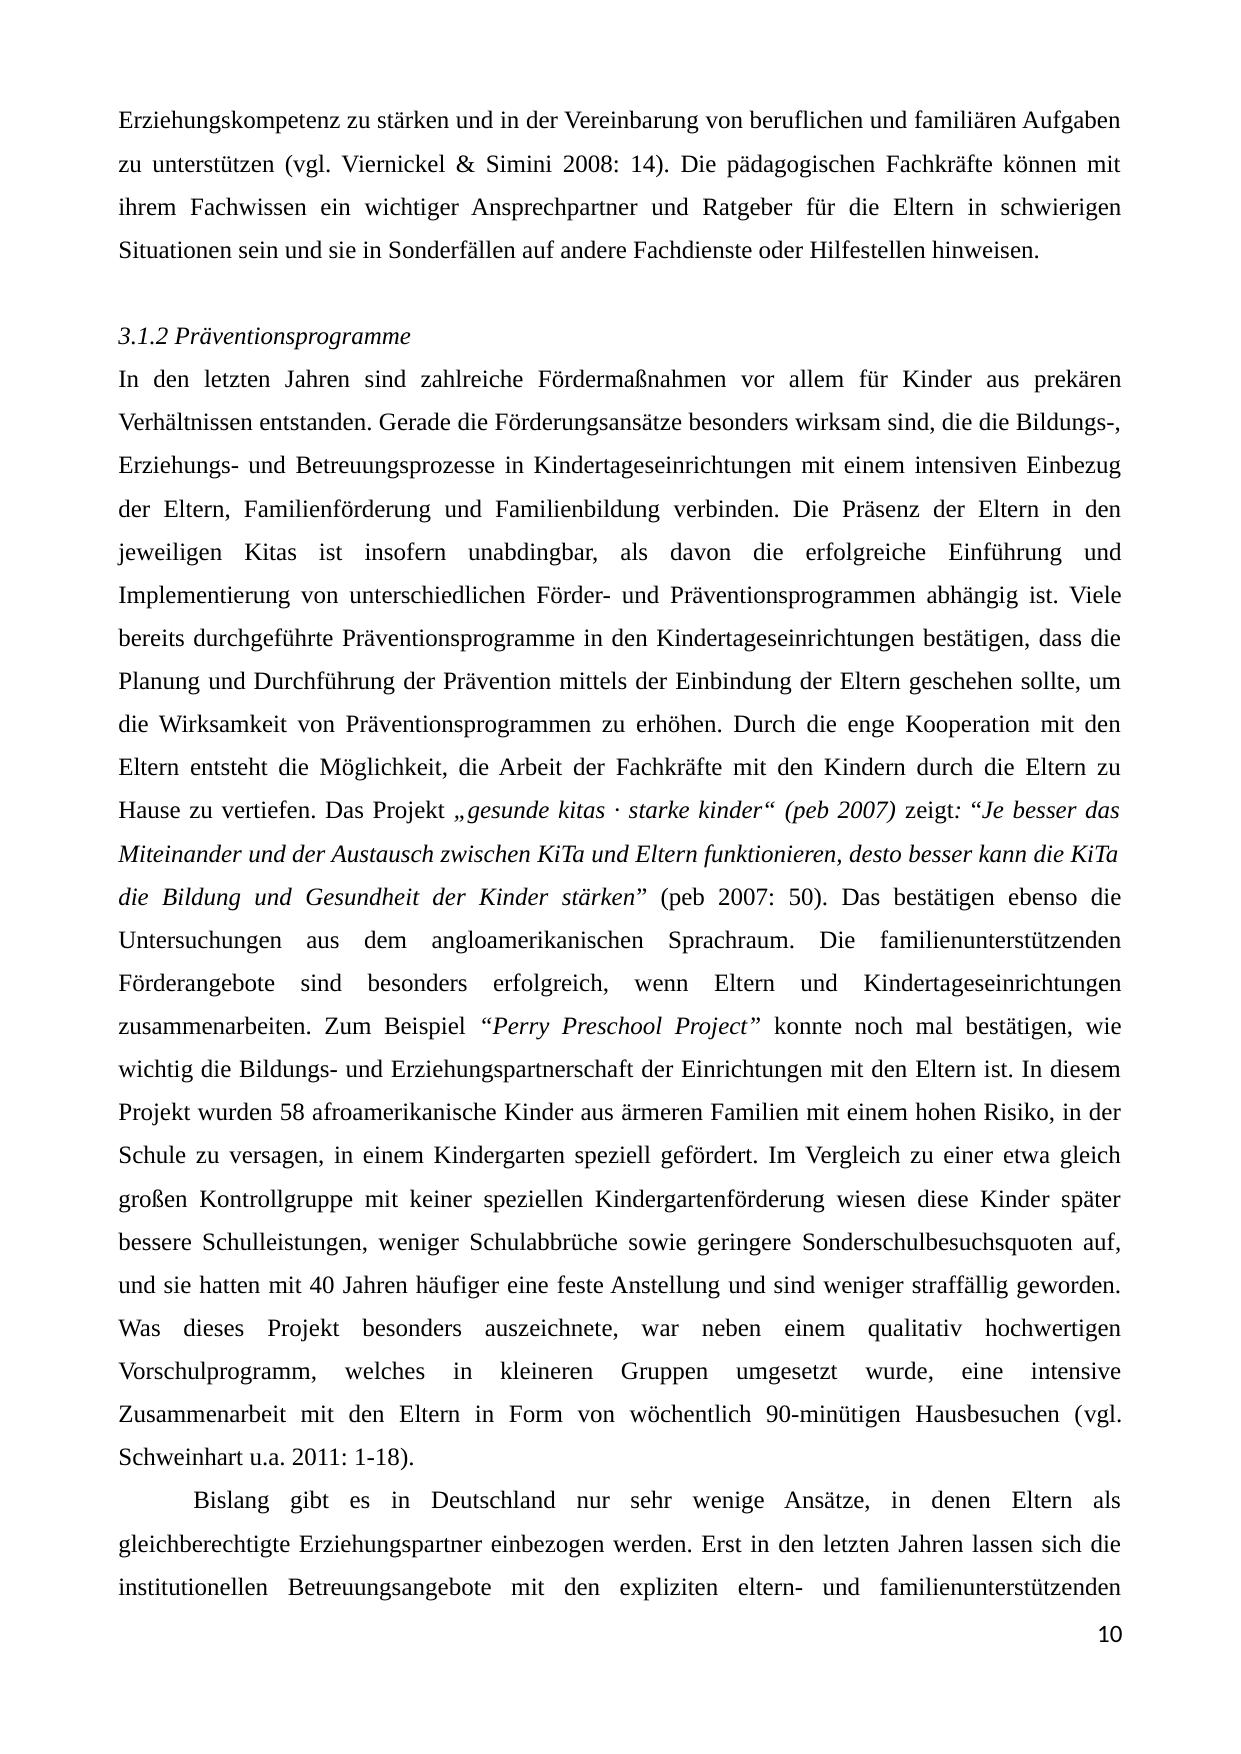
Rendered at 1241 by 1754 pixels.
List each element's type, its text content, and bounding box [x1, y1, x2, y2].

text Erziehungskompetenz zu stärken und in der Vereinbarung von beruflichen und familiären Aufgaben zu unterstützen (vgl. Viernickel & Simini 2008: 14). Die pädagogischen Fachkräfte können mit ihrem Fachwissen ein wichtiger Ansprechpartner und Ratgeber für die Eltern in schwierigen Situationen sein und sie in Sonderfällen auf andere Fachdienste oder Hilfestellen hinweisen. [118, 106, 1122, 264]
text 3.1.2 Präventionsprogramme [118, 321, 1122, 350]
text Bislang gibt es in Deutschland nur sehr wenige Ansätze, in denen Eltern als gleichberechtigte Erziehungspartner einbezogen werden. Erst in den letzten Jahren lassen sich die institutionellen Betreuungsangebote mit den expliziten eltern- und familienunterstützenden [118, 1486, 1122, 1601]
text In den letzten Jahren sind zahlreiche Fördermaßnahmen vor allem für Kinder aus prekären Verhältnissen entstanden. Gerade die Förderungsansätze besonders wirksam sind, die die Bildungs-, Erziehungs- und Betreuungsprozesse in Kindertageseinrichtungen mit einem intensiven Einbezug der Eltern, Familienförderung und Familienbildung verbinden. Die Präsenz der Eltern in den jeweiligen Kitas ist insofern unabdingbar, als davon die erfolgreiche Einführung und Implementierung von unterschiedlichen Förder- und Präventionsprogrammen abhängig ist. Viele bereits durchgeführte Präventionsprogramme in den Kindertageseinrichtungen bestätigen, dass die Planung und Durchführung der Prävention mittels der Einbindung der Eltern geschehen sollte, um die Wirksamkeit von Präventionsprogrammen zu erhöhen. Durch die enge Kooperation mit den Eltern entsteht die Möglichkeit, die Arbeit der Fachkräfte mit den Kindern durch die Eltern zu Hause zu vertiefen. Das Projekt „gesunde kitas · starke kinder“ (peb 2007) zeigt: “Je besser das Miteinander und der Austausch zwischen KiTa und Eltern funktionieren, desto besser kann die KiTa die Bildung und Gesundheit der Kinder stärken” (peb 2007: 50). Das bestätigen ebenso die Untersuchungen aus dem angloamerikanischen Sprachraum. Die familienunterstützenden Förderangebote sind besonders erfolgreich, wenn Eltern und Kindertageseinrichtungen zusammenarbeiten. Zum Beispiel “Perry Preschool Project” konnte noch mal bestätigen, wie wichtig die Bildungs- und Erziehungspartnerschaft der Einrichtungen mit den Eltern ist. In diesem Projekt wurden 58 afroamerikanische Kinder aus ärmeren Familien mit einem hohen Risiko, in der Schule zu versagen, in einem Kindergarten speziell gefördert. Im Vergleich zu einer etwa gleich großen Kontrollgruppe mit keiner speziellen Kindergartenförderung wiesen diese Kinder später bessere Schulleistungen, weniger Schulabbrüche sowie geringere Sonderschulbesuchsquoten auf, und sie hatten mit 40 Jahren häufiger eine feste Anstellung und sind weniger straffällig geworden. Was dieses Projekt besonders auszeichnete, war neben einem qualitativ hochwertigen Vorschulprogramm, welches in kleineren Gruppen umgesetzt wurde, eine intensive Zusammenarbeit mit den Eltern in Form von wöchentlich 90-minütigen Hausbesuchen (vgl. Schweinhart u.a. 2011: 1-18). [118, 364, 1122, 1471]
